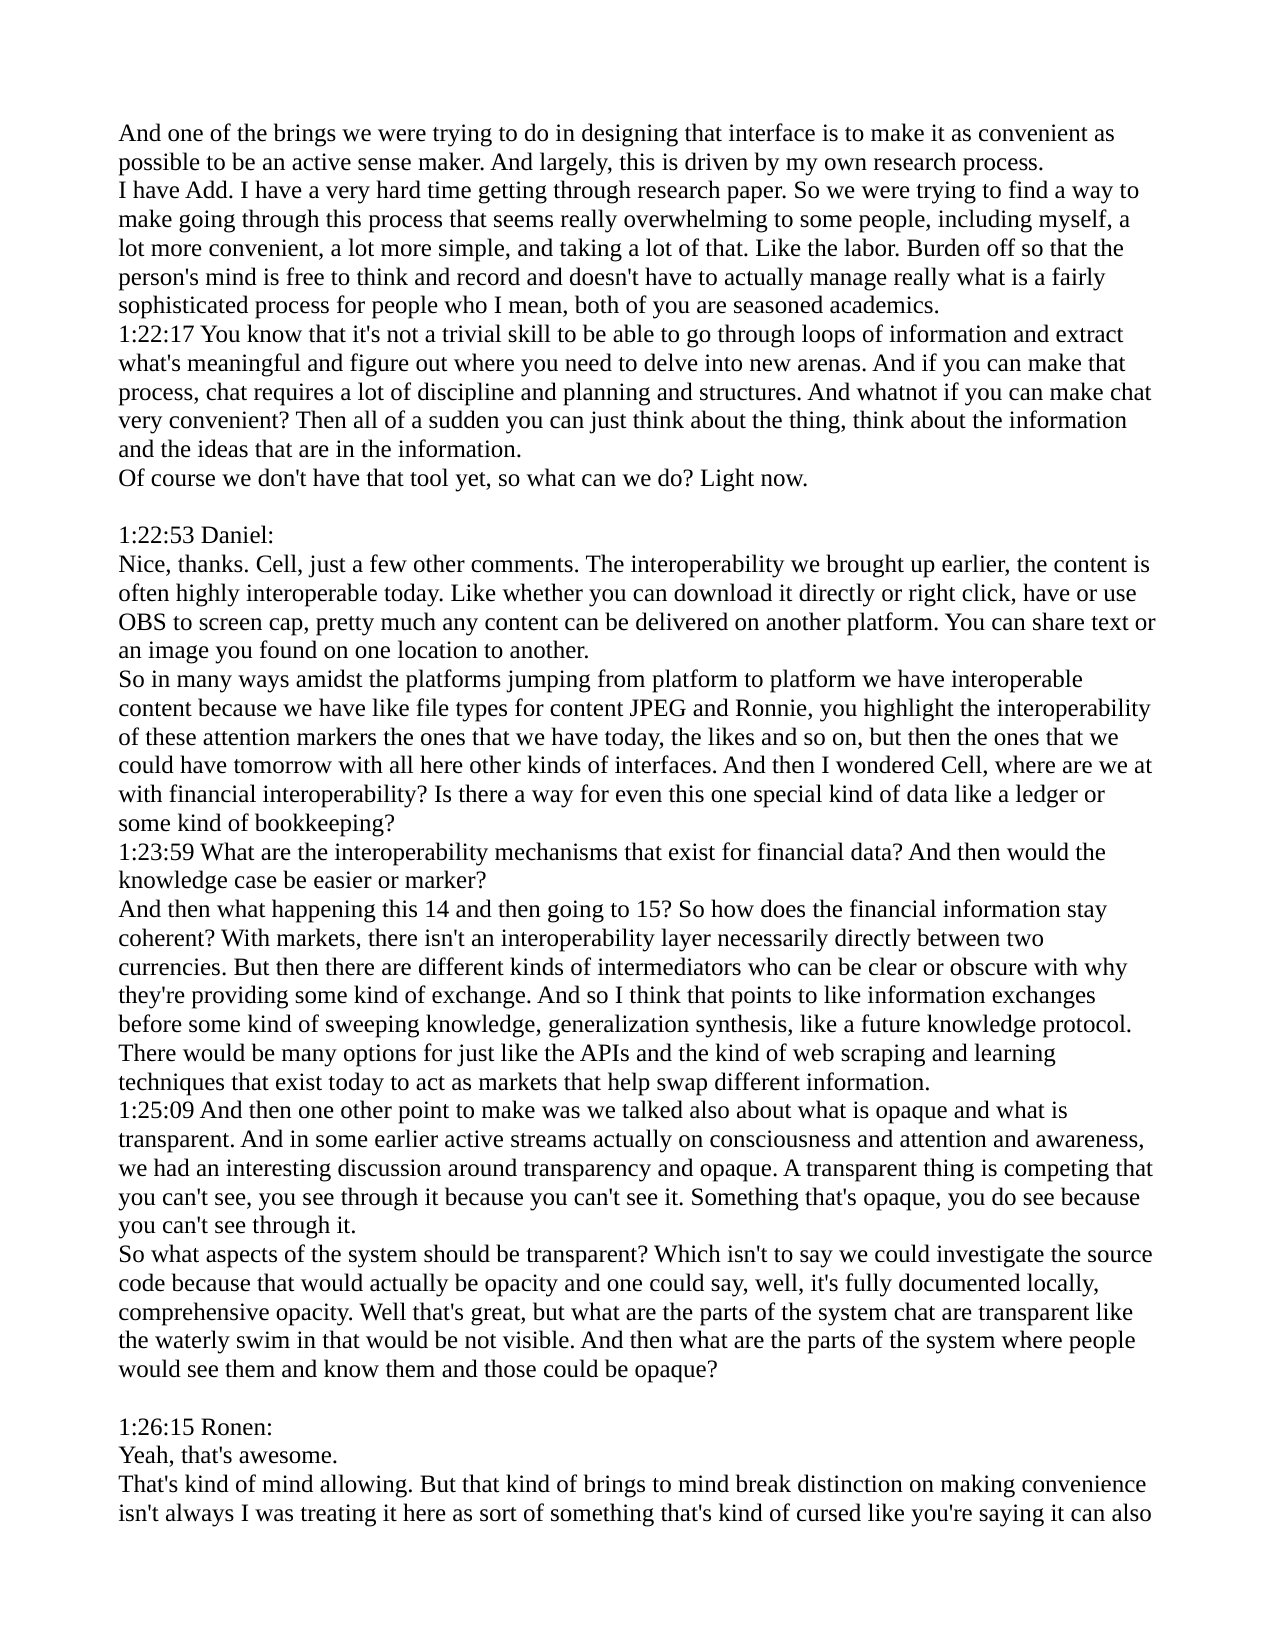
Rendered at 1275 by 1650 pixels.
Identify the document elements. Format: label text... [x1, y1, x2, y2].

text There would be many options for just like the APIs and the kind of web scraping and learning techniques that exist today to act as markets that help swap different information. [118, 1038, 1157, 1096]
text 1:22:17 You know that it's not a trivial skill to be able to go through loops of information and extract what's meaningful and figure out where you need to delve into new arenas. And if you can make that process, chat requires a lot of discipline and planning and structures. And whatnot if you can make chat very convenient? Then all of a sudden you can just think about the thing, think about the information and the ideas that are in the information. [118, 319, 1157, 463]
text I have Add. I have a very hard time getting through research paper. So we were trying to find a way to make going through this process that seems really overwhelming to some people, including myself, a lot more convenient, a lot more simple, and taking a lot of that. Like the labor. Burden off so that the person's mind is free to think and record and doesn't have to actually manage really what is a fairly sophisticated process for people who I mean, both of you are seasoned academics. [118, 176, 1157, 319]
text So what aspects of the system should be transparent? Which isn't to say we could investigate the source code because that would actually be opacity and one could say, well, it's fully documented locally, comprehensive opacity. Well that's great, but what are the parts of the system chat are transparent like the waterly swim in that would be not visible. And then what are the parts of the system where people would see them and know them and those could be opaque? [118, 1239, 1157, 1383]
text And then what happening this 14 and then going to 15? So how does the financial information stay coherent? With markets, there isn't an interoperability layer necessarily directly between two currencies. But then there are different kinds of intermediators who can be clear or obscure with why they're providing some kind of exchange. And so I think that points to like information exchanges before some kind of sweeping knowledge, generalization synthesis, like a future knowledge protocol. [118, 894, 1157, 1038]
text And one of the brings we were trying to do in designing that interface is to make it as convenient as possible to be an active sense maker. And largely, this is driven by my own research process. [118, 118, 1157, 176]
text 1:26:15 Ronen: [118, 1412, 1157, 1441]
text Yeah, that's awesome. [118, 1441, 1157, 1469]
text Of course we don't have that tool yet, so what can we do? Light now. [118, 463, 1157, 492]
text 1:23:59 What are the interoperability mechanisms that exist for financial data? And then would the knowledge case be easier or marker? [118, 837, 1157, 894]
text 1:22:53 Daniel: [118, 521, 1157, 549]
text That's kind of mind allowing. But that kind of brings to mind break distinction on making convenience isn't always I was treating it here as sort of something that's kind of cursed like you're saying it can also [118, 1469, 1157, 1527]
text Nice, thanks. Cell, just a few other comments. The interoperability we brought up earlier, the content is often highly interoperable today. Like whether you can download it directly or right click, have or use OBS to screen cap, pretty much any content can be delivered on another platform. You can share text or an image you found on one location to another. [118, 549, 1157, 664]
text 1:25:09 And then one other point to make was we talked also about what is opaque and what is transparent. And in some earlier active streams actually on consciousness and attention and awareness, we had an interesting discussion around transparency and opaque. A transparent thing is competing that you can't see, you see through it because you can't see it. Something that's opaque, you do see because you can't see through it. [118, 1096, 1157, 1239]
text So in many ways amidst the platforms jumping from platform to platform we have interoperable content because we have like file types for content JPEG and Ronnie, you highlight the interoperability of these attention markers the ones that we have today, the likes and so on, but then the ones that we could have tomorrow with all here other kinds of interfaces. And then I wondered Cell, where are we at with financial interoperability? Is there a way for even this one special kind of data like a ledger or some kind of bookkeeping? [118, 664, 1157, 837]
